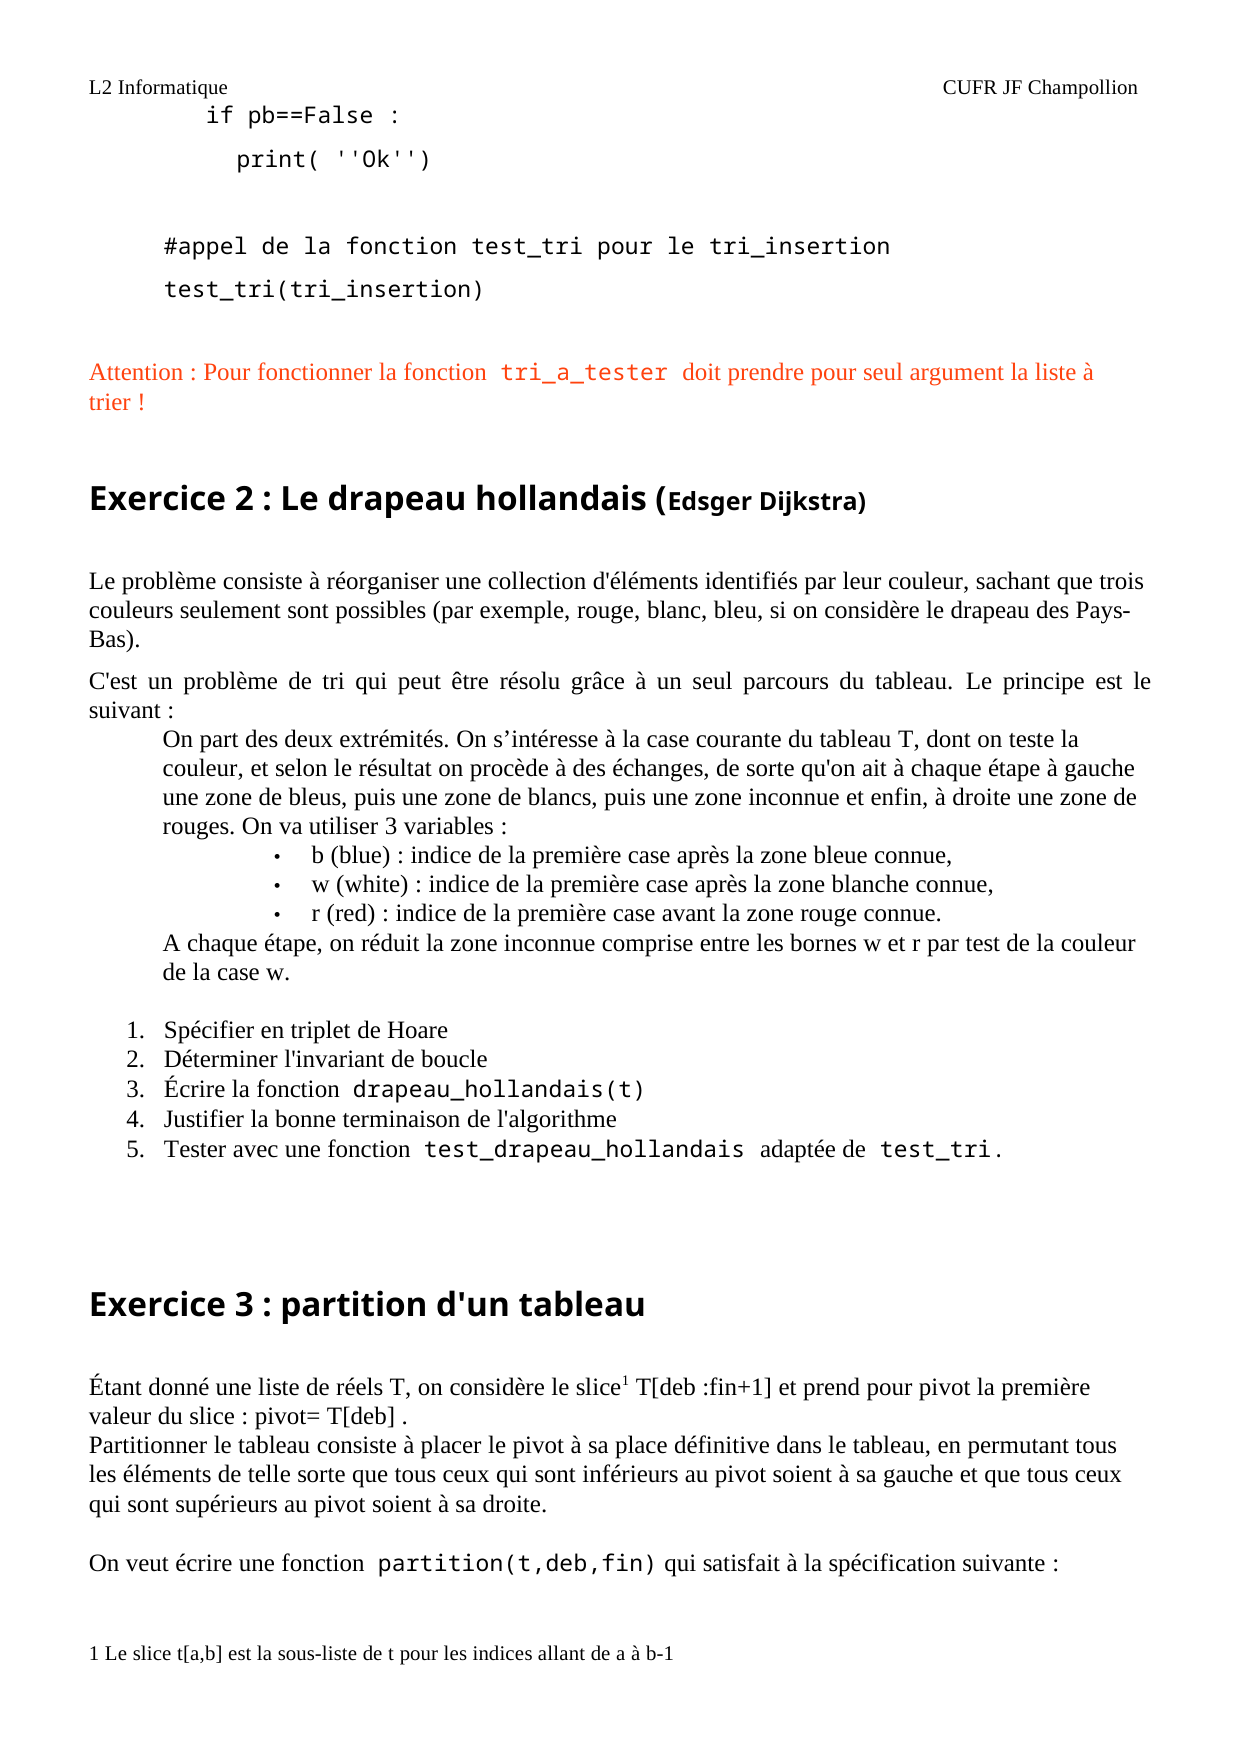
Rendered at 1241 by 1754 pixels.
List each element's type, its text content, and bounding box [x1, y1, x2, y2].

text On veut écrire une fonction partition(t,deb,fin) qui satisfait à la spécification suivante : [89, 1547, 1151, 1578]
text Exercice 2 : Le drapeau hollandais (Edsger Dijkstra) [89, 474, 1151, 520]
list Justifier la bonne terminaison de l'algorithme [126, 1104, 1151, 1133]
text print( ''Ok'') [89, 143, 1151, 174]
text if pb==False : [89, 99, 1151, 130]
list Déterminer l'invariant de boucle [126, 1044, 1151, 1073]
text Étant donné une liste de réels T, on considère le slice T[deb :fin+1] et prend pour pivot la première valeur du slice : pivot= T[deb] . [89, 1372, 1151, 1430]
list w (white) : indice de la première case après la zone blanche connue, [274, 869, 1151, 898]
list r (red) : indice de la première case avant la zone rouge connue. [274, 898, 1151, 927]
text Partitionner le tableau consiste à placer le pivot à sa place définitive dans le tableau, en permutant tous les éléments de telle sorte que tous ceux qui sont inférieurs au pivot soient à sa gauche et que tous ceux qui sont supérieurs au pivot soient à sa droite. [89, 1430, 1151, 1517]
text Exercice 3 : partition d'un tableau [89, 1280, 1151, 1326]
list Tester avec une fonction test_drapeau_hollandais adaptée de test_tri. [126, 1133, 1151, 1164]
list b (blue) : indice de la première case après la zone bleue connue, [274, 840, 1151, 869]
text test_tri(tri_insertion) [89, 273, 1151, 304]
text #appel de la fonction test_tri pour le tri_insertion [89, 230, 1151, 261]
list Écrire la fonction drapeau_hollandais(t) [126, 1073, 1151, 1104]
text A chaque étape, on réduit la zone inconnue comprise entre les bornes w et r par test de la couleur de la case w. [89, 927, 1151, 986]
text Le problème consiste à réorganiser une collection d'éléments identifiés par leur couleur, sachant que trois couleurs seulement sont possibles (par exemple, rouge, blanc, bleu, si on considère le drapeau des Pays-Bas). [89, 566, 1151, 653]
text Le slice t[a,b] est la sous-liste de t pour les indices allant de a à b-1 [89, 1641, 1151, 1665]
text Attention : Pour fonctionner la fonction tri_a_tester doit prendre pour seul argument la liste à trier ! [89, 356, 1151, 416]
text On part des deux extrémités. On s’intéresse à la case courante du tableau T, dont on teste la couleur, et selon le résultat on procède à des échanges, de sorte qu'on ait à chaque étape à gauche une zone de bleus, puis une zone de blancs, puis une zone inconnue et enfin, à droite une zone de rouges. On va utiliser 3 variables : [89, 724, 1151, 840]
list Spécifier en triplet de Hoare [126, 1014, 1151, 1044]
text C'est un problème de tri qui peut être résolu grâce à un seul parcours du tableau. Le principe est le suivant : [89, 666, 1151, 724]
